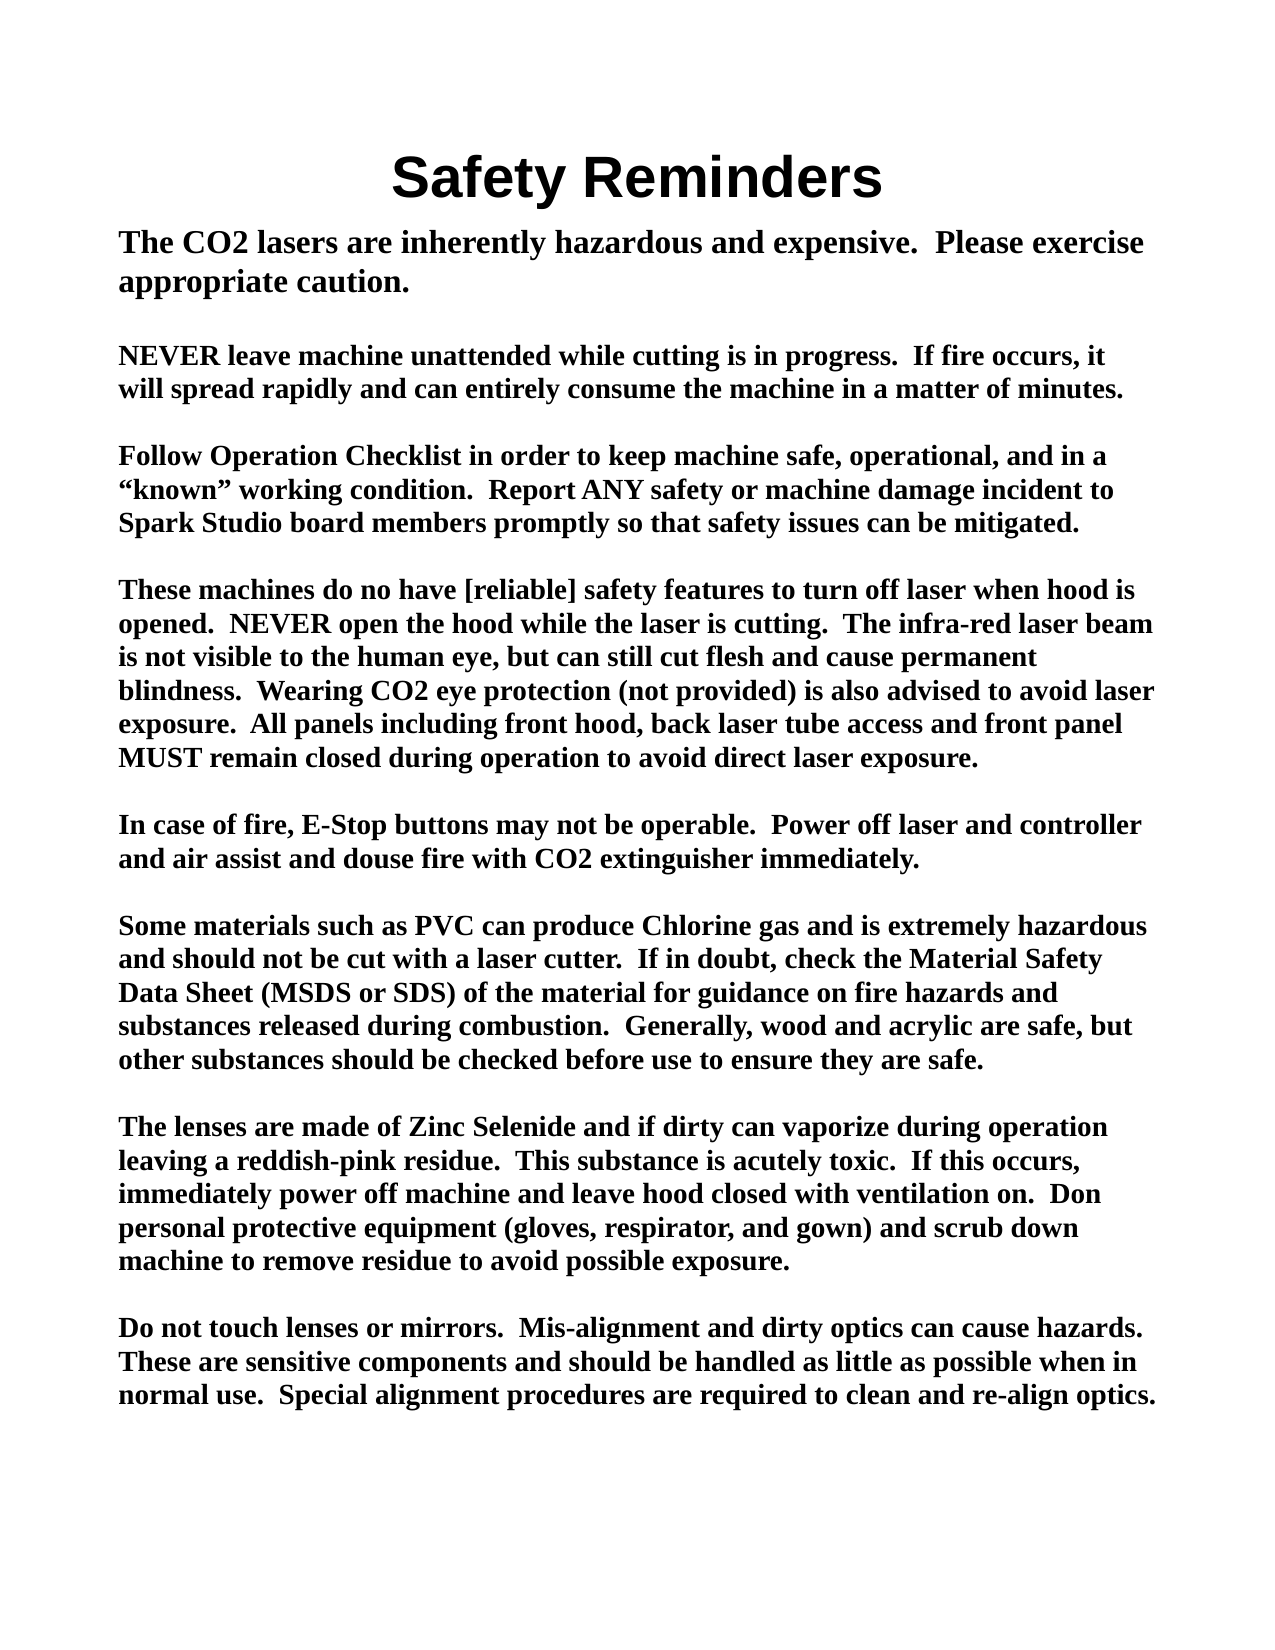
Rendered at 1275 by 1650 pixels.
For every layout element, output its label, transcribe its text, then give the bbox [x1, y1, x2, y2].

text In case of fire, E-Stop buttons may not be operable. Power off laser and controller and air assist and douse fire with CO2 extinguisher immediately. [118, 807, 1157, 874]
text Some materials such as PVC can produce Chlorine gas and is extremely hazardous and should not be cut with a laser cutter. If in doubt, check the Material Safety Data Sheet (MSDS or SDS) of the material for guidance on fire hazards and substances released during combustion. Generally, wood and acrylic are safe, but other substances should be checked before use to ensure they are safe. [118, 908, 1157, 1076]
text These machines do no have [reliable] safety features to turn off laser when hood is opened. NEVER open the hood while the laser is cutting. The infra-red laser beam is not visible to the human eye, but can still cut flesh and cause permanent blindness. Wearing CO2 eye protection (not provided) is also advised to avoid laser exposure. All panels including front hood, back laser tube access and front panel MUST remain closed during operation to avoid direct laser exposure. [118, 572, 1157, 774]
text NEVER leave machine unattended while cutting is in progress. If fire occurs, it will spread rapidly and can entirely consume the machine in a matter of minutes. [118, 338, 1157, 405]
text Follow Operation Checklist in order to keep machine safe, operational, and in a “known” working condition. Report ANY safety or machine damage incident to Spark Studio board members promptly so that safety issues can be mitigated. [118, 438, 1157, 539]
title Safety Reminders [118, 143, 1157, 210]
text The lenses are made of Zinc Selenide and if dirty can vaporize during operation leaving a reddish-pink residue. This substance is acutely toxic. If this occurs, immediately power off machine and leave hood closed with ventilation on. Don personal protective equipment (gloves, respirator, and gown) and scrub down machine to remove residue to avoid possible exposure. [118, 1109, 1157, 1277]
text Do not touch lenses or mirrors. Mis-alignment and dirty optics can cause hazards. These are sensitive components and should be handled as little as possible when in normal use. Special alignment procedures are required to clean and re-align optics. [118, 1310, 1157, 1411]
text The CO2 lasers are inherently hazardous and expensive. Please exercise appropriate caution. [118, 223, 1157, 299]
